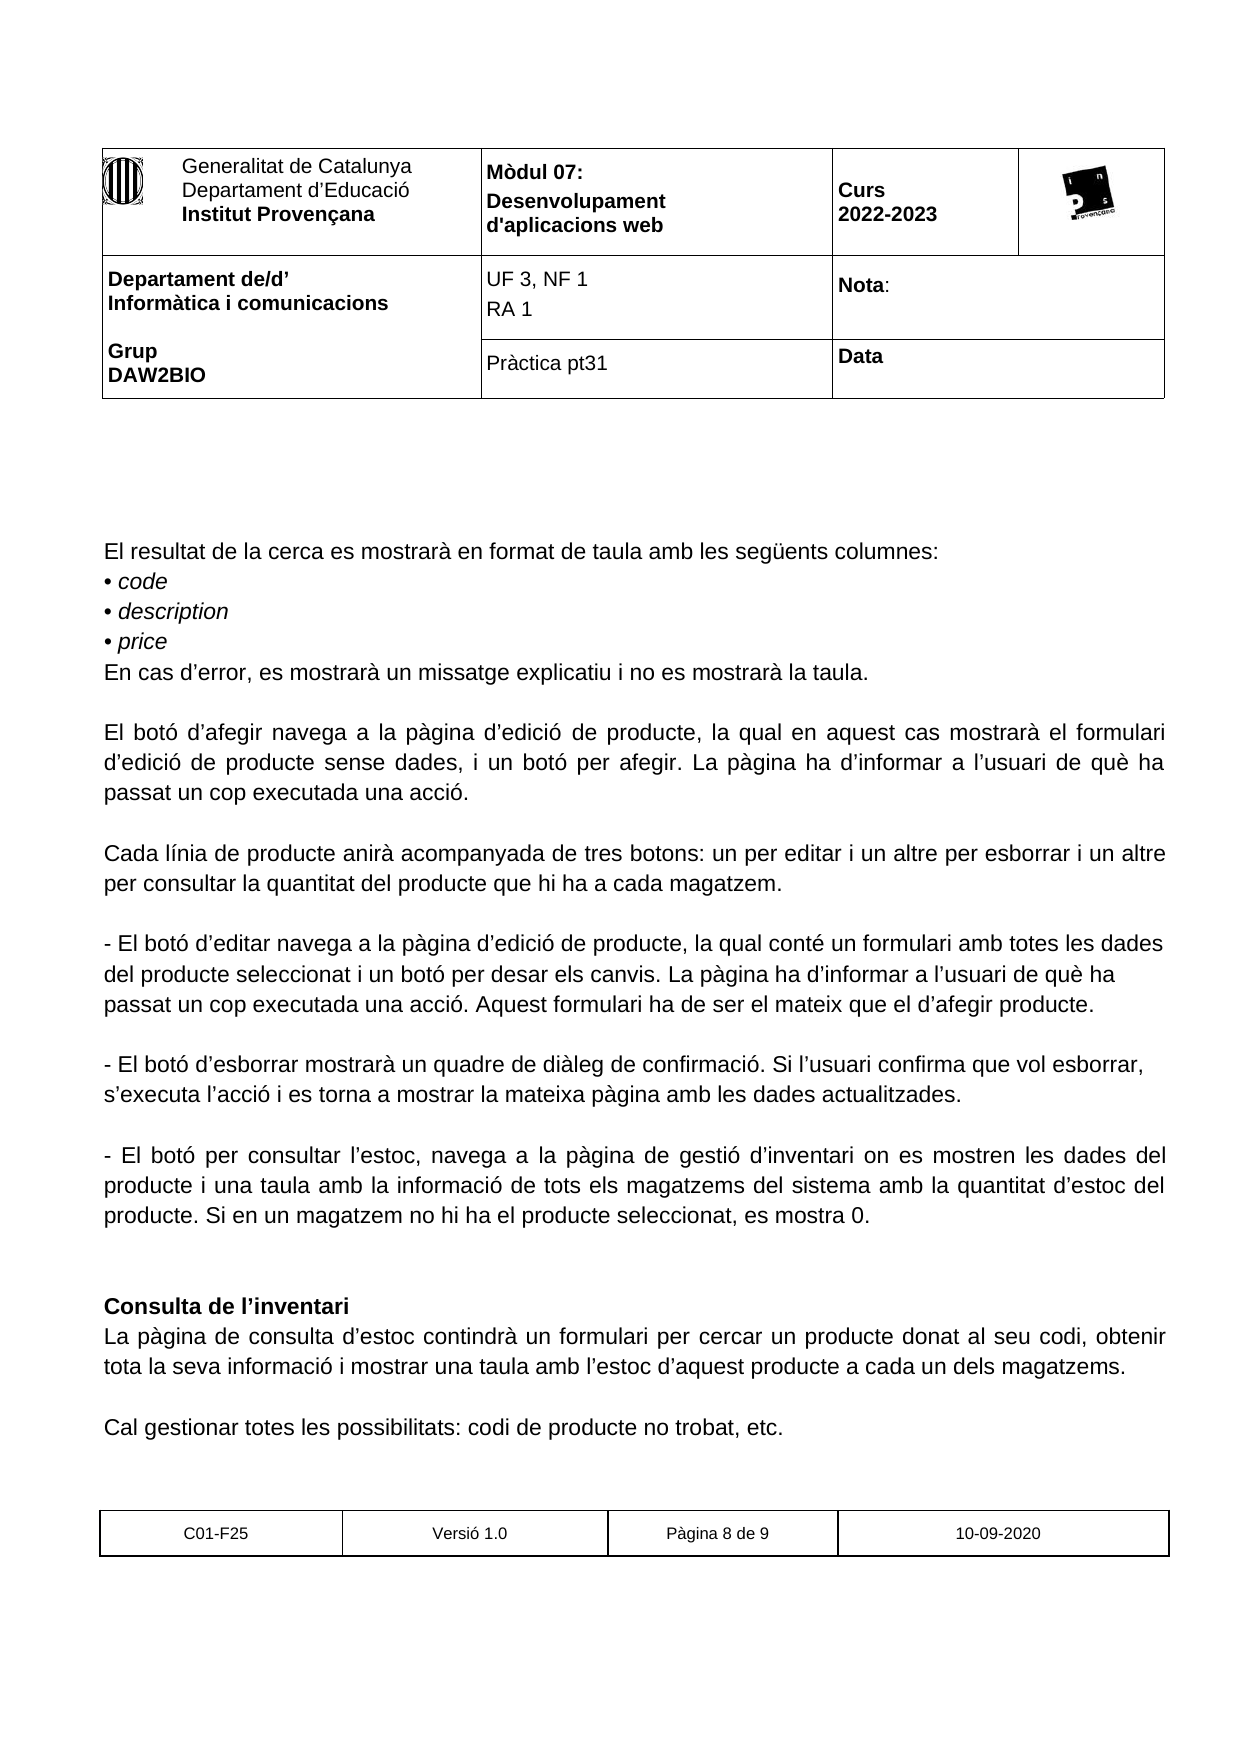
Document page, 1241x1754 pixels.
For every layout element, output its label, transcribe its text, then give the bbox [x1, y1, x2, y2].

text El resultat de la cerca es mostrarà en format de taula amb les següents columnes: [103, 538, 1167, 564]
text En cas d’error, es mostrarà un missatge explicatiu i no es mostrarà la taula. [103, 658, 1167, 685]
text La pàgina de consulta d’estoc contindrà un formulari per cercar un producte donat al seu codi, obtenir tota la seva informació i mostrar una taula amb l’estoc d’aquest producte a cada un dels magatzems. [103, 1323, 1167, 1380]
picture [102, 157, 143, 205]
picture [1046, 165, 1130, 220]
text s’executa l’acció i es torna a mostrar la mateixa pàgina amb les dades actualitzades. [103, 1081, 1167, 1108]
text Cada línia de producte anirà acompanyada de tres botons: un per editar i un altre per esborrar i un altre per consultar la quantitat del producte que hi ha a cada magatzem. [103, 840, 1167, 896]
text El botó d’afegir navega a la pàgina d’edició de producte, la qual en aquest cas mostrarà el formulari d’edició de producte sense dades, i un botó per afegir. La pàgina ha d’informar a l’usuari de què ha passat un cop executada una acció. [103, 719, 1167, 806]
text Consulta de l’inventari [103, 1293, 1167, 1319]
text • code [103, 568, 1167, 594]
text - El botó d’editar navega a la pàgina d’edició de producte, la qual conté un formulari amb totes les dades [103, 930, 1167, 957]
text - El botó d’esborrar mostrarà un quadre de diàleg de confirmació. Si l’usuari confirma que vol esborrar, [103, 1051, 1167, 1078]
text • description [103, 598, 1167, 624]
text del producte seleccionat i un botó per desar els canvis. La pàgina ha d’informar a l’usuari de què ha [103, 961, 1167, 987]
text - El botó per consultar l’estoc, navega a la pàgina de gestió d’inventari on es mostren les dades del producte i una taula amb la informació de tots els magatzems del sistema amb la quantitat d’estoc del producte. Si en un magatzem no hi ha el producte seleccionat, es mostra 0. [103, 1142, 1167, 1229]
text • price [103, 628, 1167, 655]
text passat un cop executada una acció. Aquest formulari ha de ser el mateix que el d’afegir producte. [103, 991, 1167, 1017]
text Cal gestionar totes les possibilitats: codi de producte no trobat, etc. [103, 1414, 1167, 1440]
